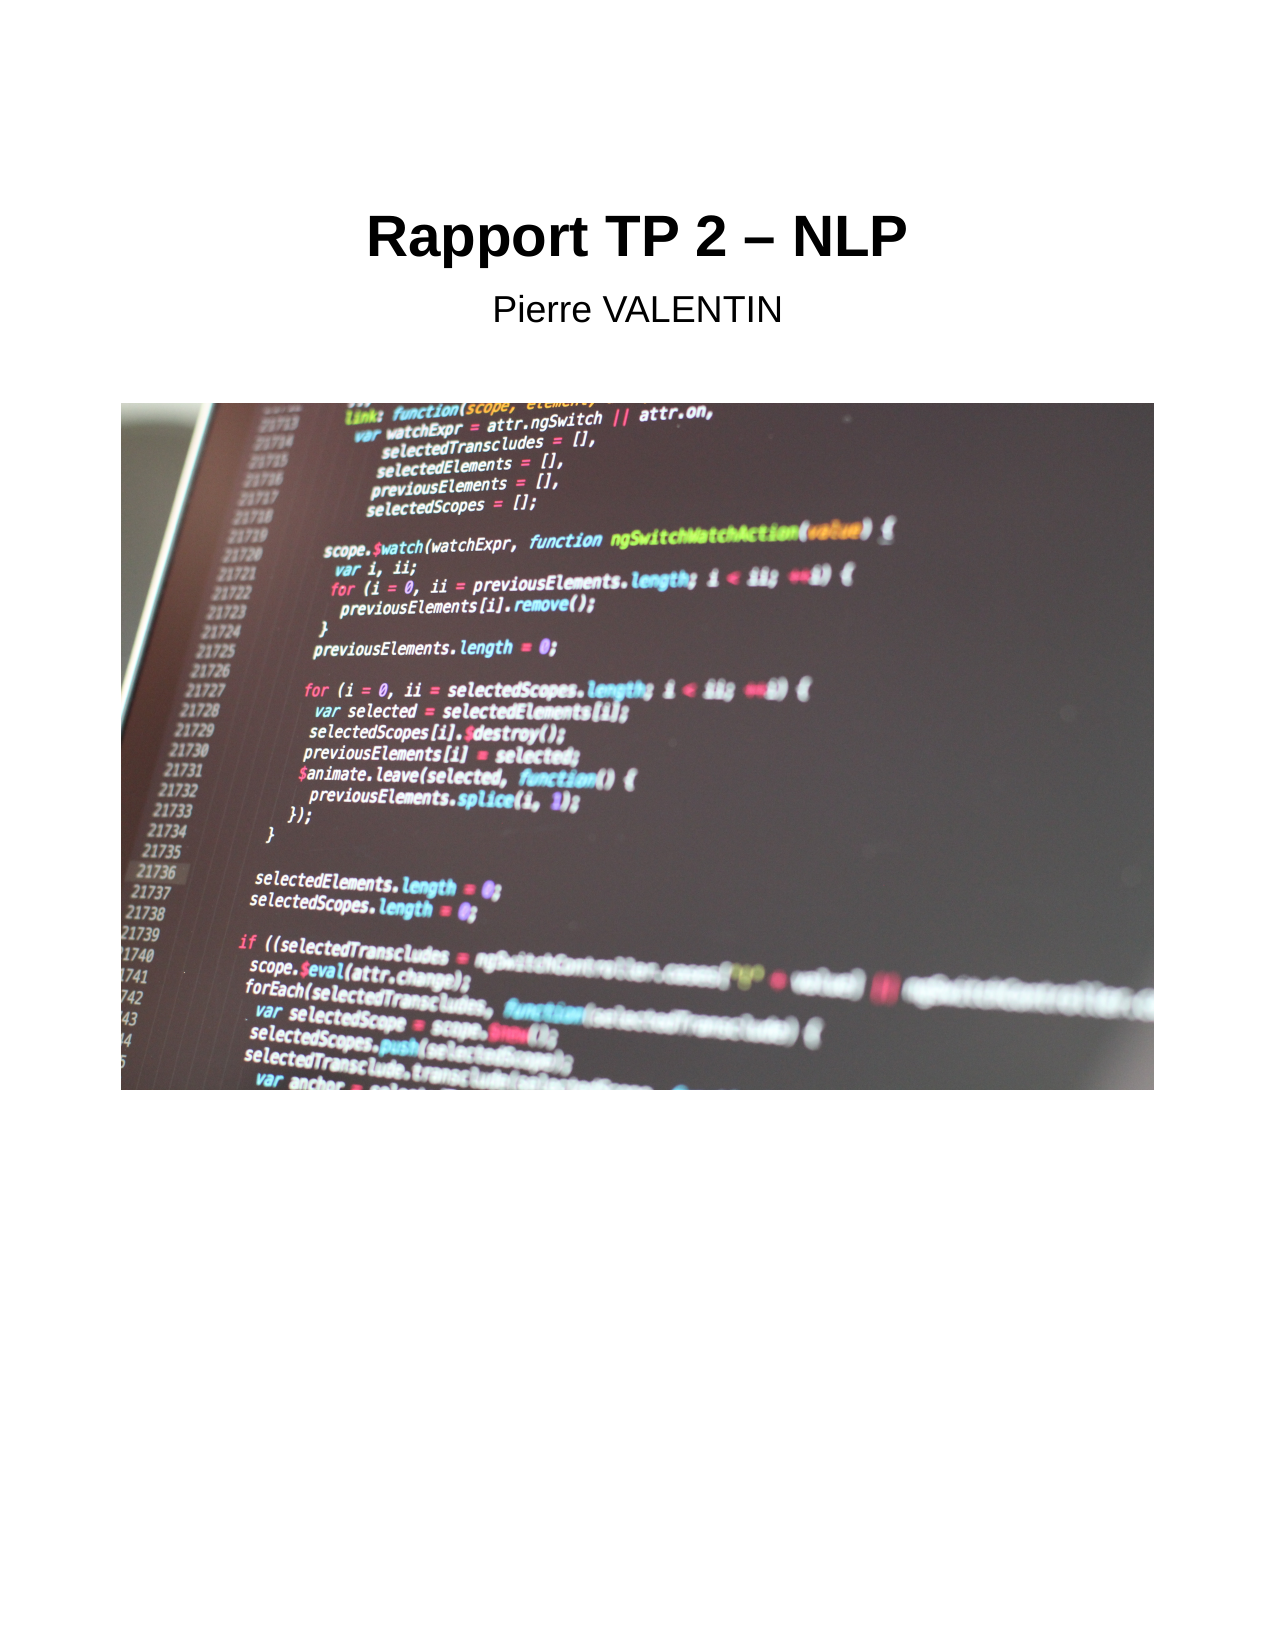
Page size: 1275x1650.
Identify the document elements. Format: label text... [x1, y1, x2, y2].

title Rapport TP 2 – NLP [118, 201, 1157, 268]
picture [121, 403, 1154, 1090]
subtitle Pierre VALENTIN [118, 287, 1157, 330]
